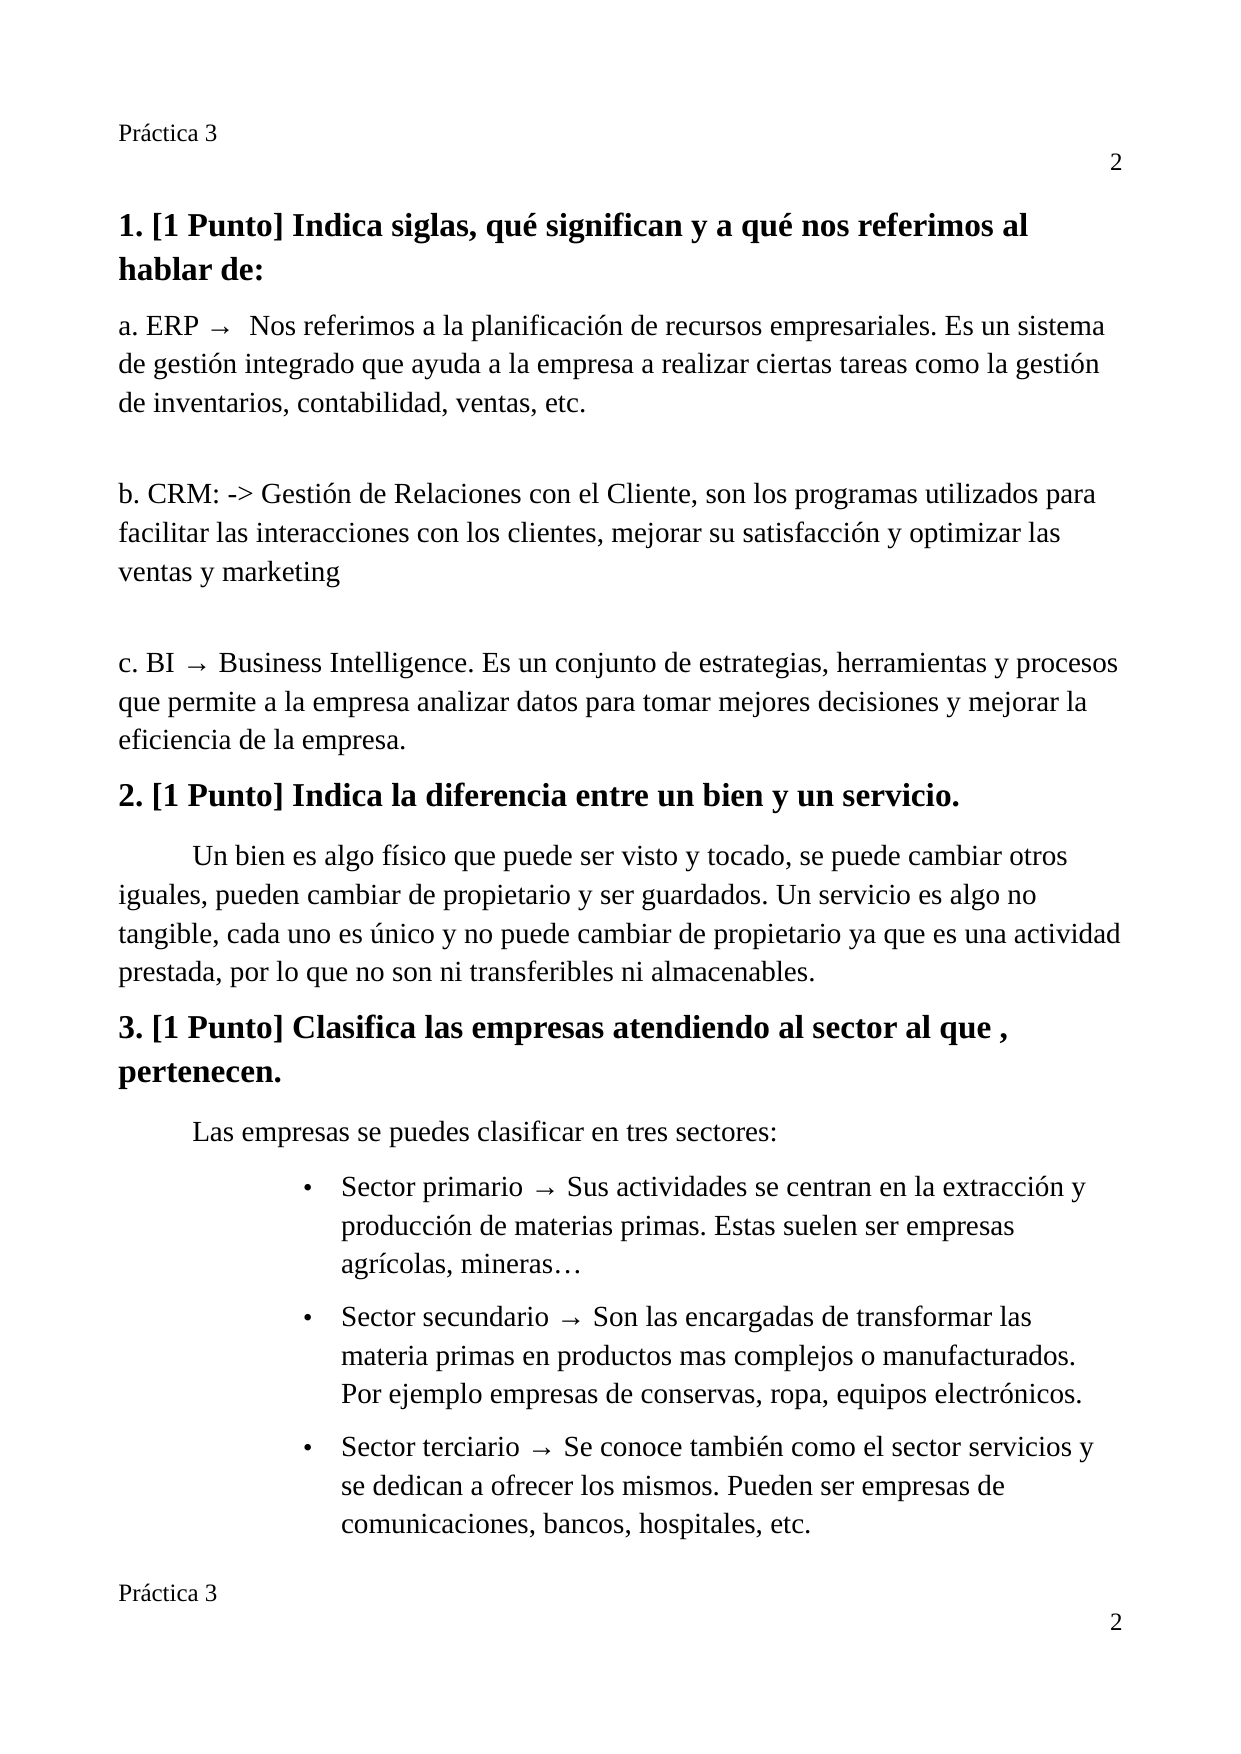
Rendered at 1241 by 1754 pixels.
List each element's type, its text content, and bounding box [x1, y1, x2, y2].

text Un bien es algo físico que puede ser visto y tocado, se puede cambiar otros iguales, pueden cambiar de propietario y ser guardados. Un servicio es algo no tangible, cada uno es único y no puede cambiar de propietario ya que es una actividad prestada, por lo que no son ni transferibles ni almacenables. [118, 834, 1122, 988]
text b. CRM: -> Gestión de Relaciones con el Cliente, son los programas utilizados para facilitar las interacciones con los clientes, mejorar su satisfacción y optimizar las ventas y marketing [118, 438, 1122, 587]
text a. ERP → Nos referimos a la planificación de recursos empresariales. Es un sistema de gestión integrado que ayuda a la empresa a realizar ciertas tareas como la gestión de inventarios, contabilidad, ventas, etc. [118, 308, 1122, 418]
text 2. [1 Punto] Indica la diferencia entre un bien y un servicio. [118, 776, 1122, 814]
list Sector terciario → Se conoce también como el sector servicios y se dedican a ofrecer los mismos. Pueden ser empresas de comunicaciones, bancos, hospitales, etc. [303, 1429, 1122, 1540]
list Sector primario → Sus actividades se centran en la extracción y producción de materias primas. Estas suelen ser empresas agrícolas, mineras… [303, 1169, 1122, 1280]
text Las empresas se puedes clasificar en tres sectores: [118, 1110, 1122, 1149]
text 1. [1 Punto] Indica siglas, qué significan y a qué nos referimos al hablar de: [118, 205, 1122, 287]
text c. BI → Business Intelligence. Es un conjunto de estrategias, herramientas y procesos que permite a la empresa analizar datos para tomar mejores decisiones y mejorar la eficiencia de la empresa. [118, 607, 1122, 756]
list Sector secundario → Son las encargadas de transformar las materia primas en productos mas complejos o manufacturados. Por ejemplo empresas de conservas, ropa, equipos electrónicos. [303, 1299, 1122, 1410]
text 3. [1 Punto] Clasifica las empresas atendiendo al sector al que , pertenecen. [118, 1008, 1122, 1090]
